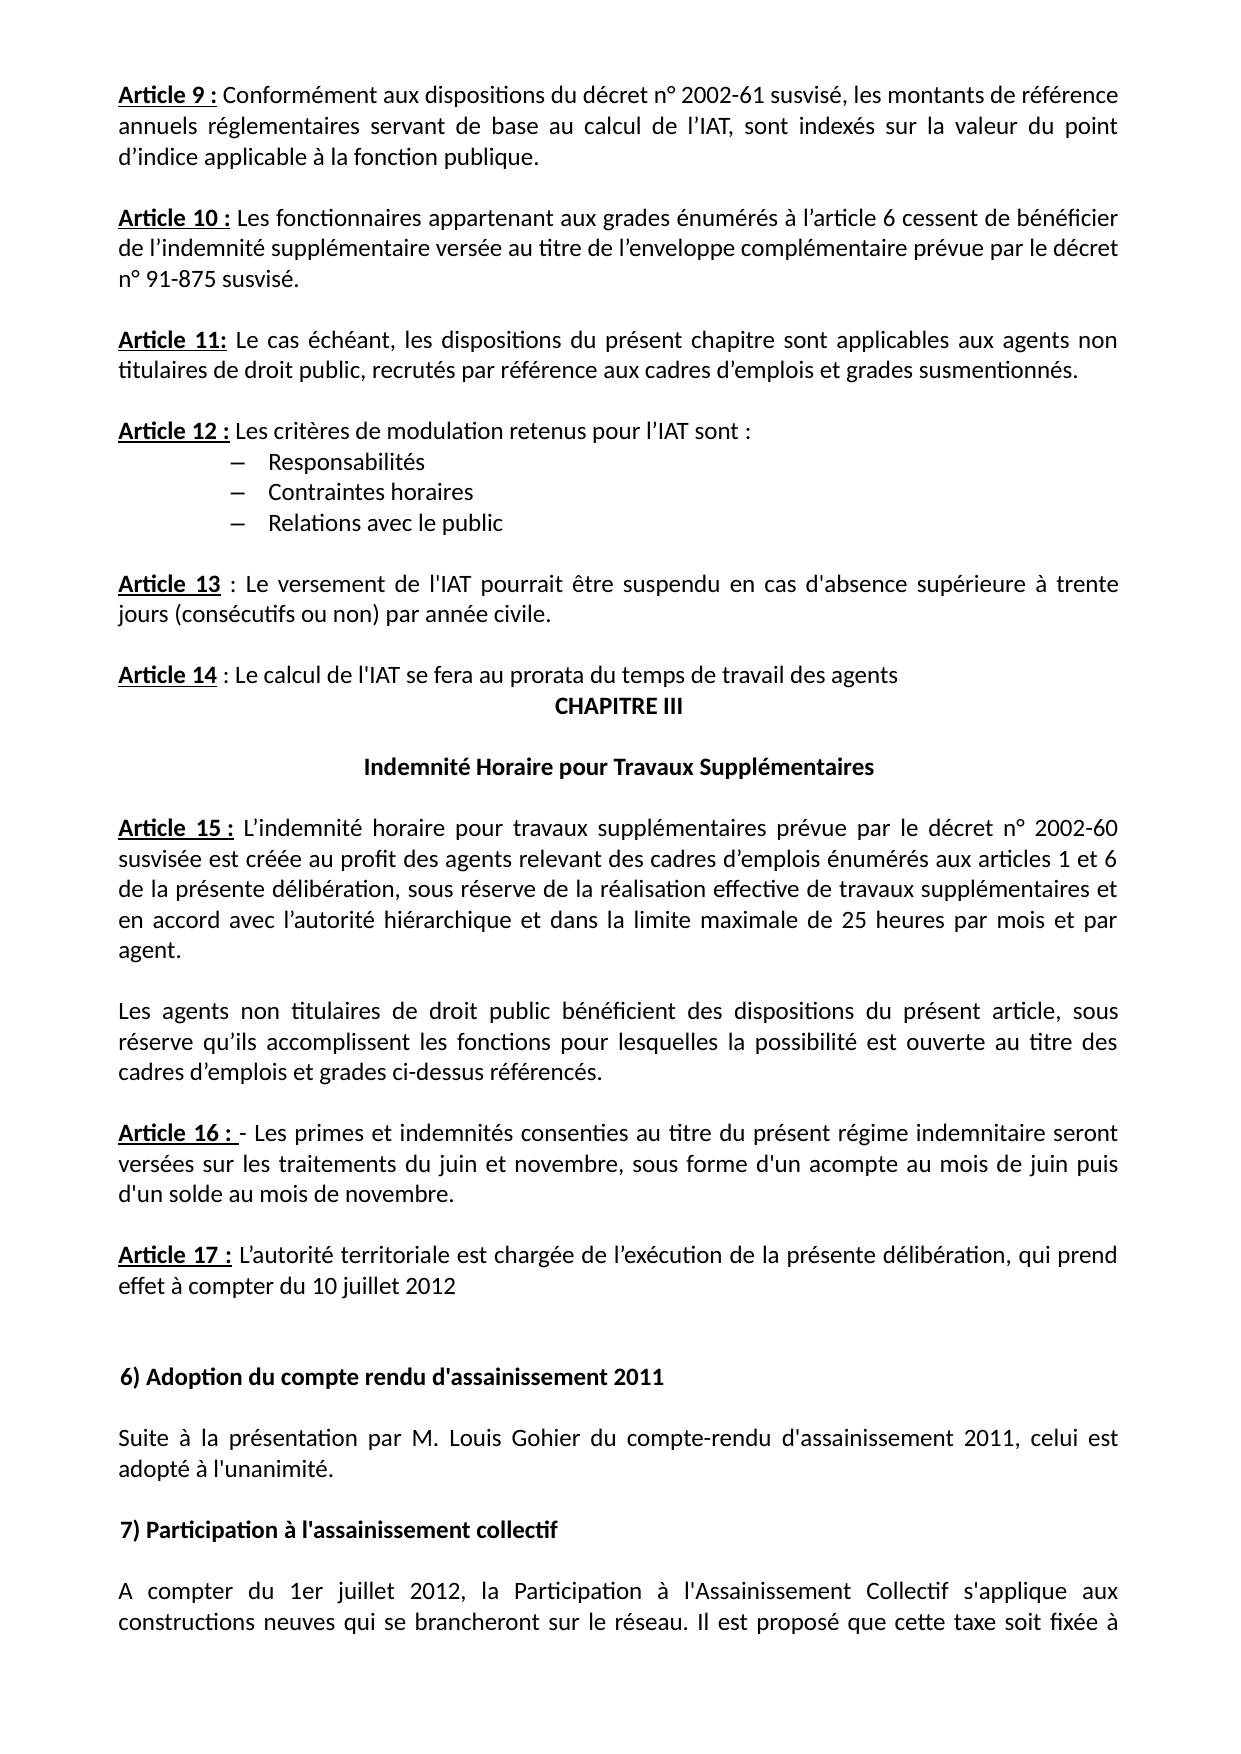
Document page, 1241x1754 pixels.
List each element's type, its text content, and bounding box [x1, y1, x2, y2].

list 7) Participation à l'assainissement collectif [82, 1514, 1120, 1545]
list 6) Adoption du compte rendu d'assainissement 2011 [82, 1362, 1120, 1392]
text CHAPITRE III [118, 690, 1120, 721]
text Article 13 : Le versement de l'IAT pourrait être suspendu en cas d'absence supérieure à trente jours (consécutifs ou non) par année civile. [118, 568, 1120, 629]
text A compter du 1er juillet 2012, la Participation à l'Assainissement Collectif s'applique aux constructions neuves qui se brancheront sur le réseau. Il est proposé que cette taxe soit fixée à [118, 1575, 1120, 1636]
text Article 15 : L’indemnité horaire pour travaux supplémentaires prévue par le décret n° 2002-60 susvisée est créée au profit des agents relevant des cadres d’emplois énumérés aux articles 1 et 6 de la présente délibération, sous réserve de la réalisation effective de travaux supplémentaires et en accord avec l’autorité hiérarchique et dans la limite maximale de 25 heures par mois et par agent. [118, 812, 1120, 965]
text Article 14 : Le calcul de l'IAT se fera au prorata du temps de travail des agents [118, 659, 1120, 690]
text Article 16 : - Les primes et indemnités consenties au titre du présent régime indemnitaire seront versées sur les traitements du juin et novembre, sous forme d'un acompte au mois de juin puis d'un solde au mois de novembre. [118, 1117, 1120, 1209]
list Contraintes horaires [231, 476, 1120, 507]
text Article 9 : Conformément aux dispositions du décret n° 2002-61 susvisé, les montants de référence annuels réglementaires servant de base au calcul de l’IAT, sont indexés sur la valeur du point d’indice applicable à la fonction publique. [118, 80, 1120, 171]
text Suite à la présentation par M. Louis Gohier du compte-rendu d'assainissement 2011, celui est adopté à l'unanimité. [118, 1423, 1120, 1484]
text Article 10 : Les fonctionnaires appartenant aux grades énumérés à l’article 6 cessent de bénéficier de l’indemnité supplémentaire versée au titre de l’enveloppe complémentaire prévue par le décret n° 91-875 susvisé. [118, 202, 1120, 293]
list Relations avec le public [231, 507, 1120, 537]
list Responsabilités [231, 446, 1120, 476]
text Article 17 : L’autorité territoriale est chargée de l’exécution de la présente délibération, qui prend effet à compter du 10 juillet 2012 [118, 1239, 1120, 1301]
text Indemnité Horaire pour Travaux Supplémentaires [118, 751, 1120, 782]
text Article 11: Le cas échéant, les dispositions du présent chapitre sont applicables aux agents non titulaires de droit public, recrutés par référence aux cadres d’emplois et grades susmentionnés. [118, 324, 1120, 385]
text Article 12 : Les critères de modulation retenus pour l’IAT sont : [118, 415, 1120, 446]
text Les agents non titulaires de droit public bénéficient des dispositions du présent article, sous réserve qu’ils accomplissent les fonctions pour lesquelles la possibilité est ouverte au titre des cadres d’emplois et grades ci-dessus référencés. [118, 995, 1120, 1087]
